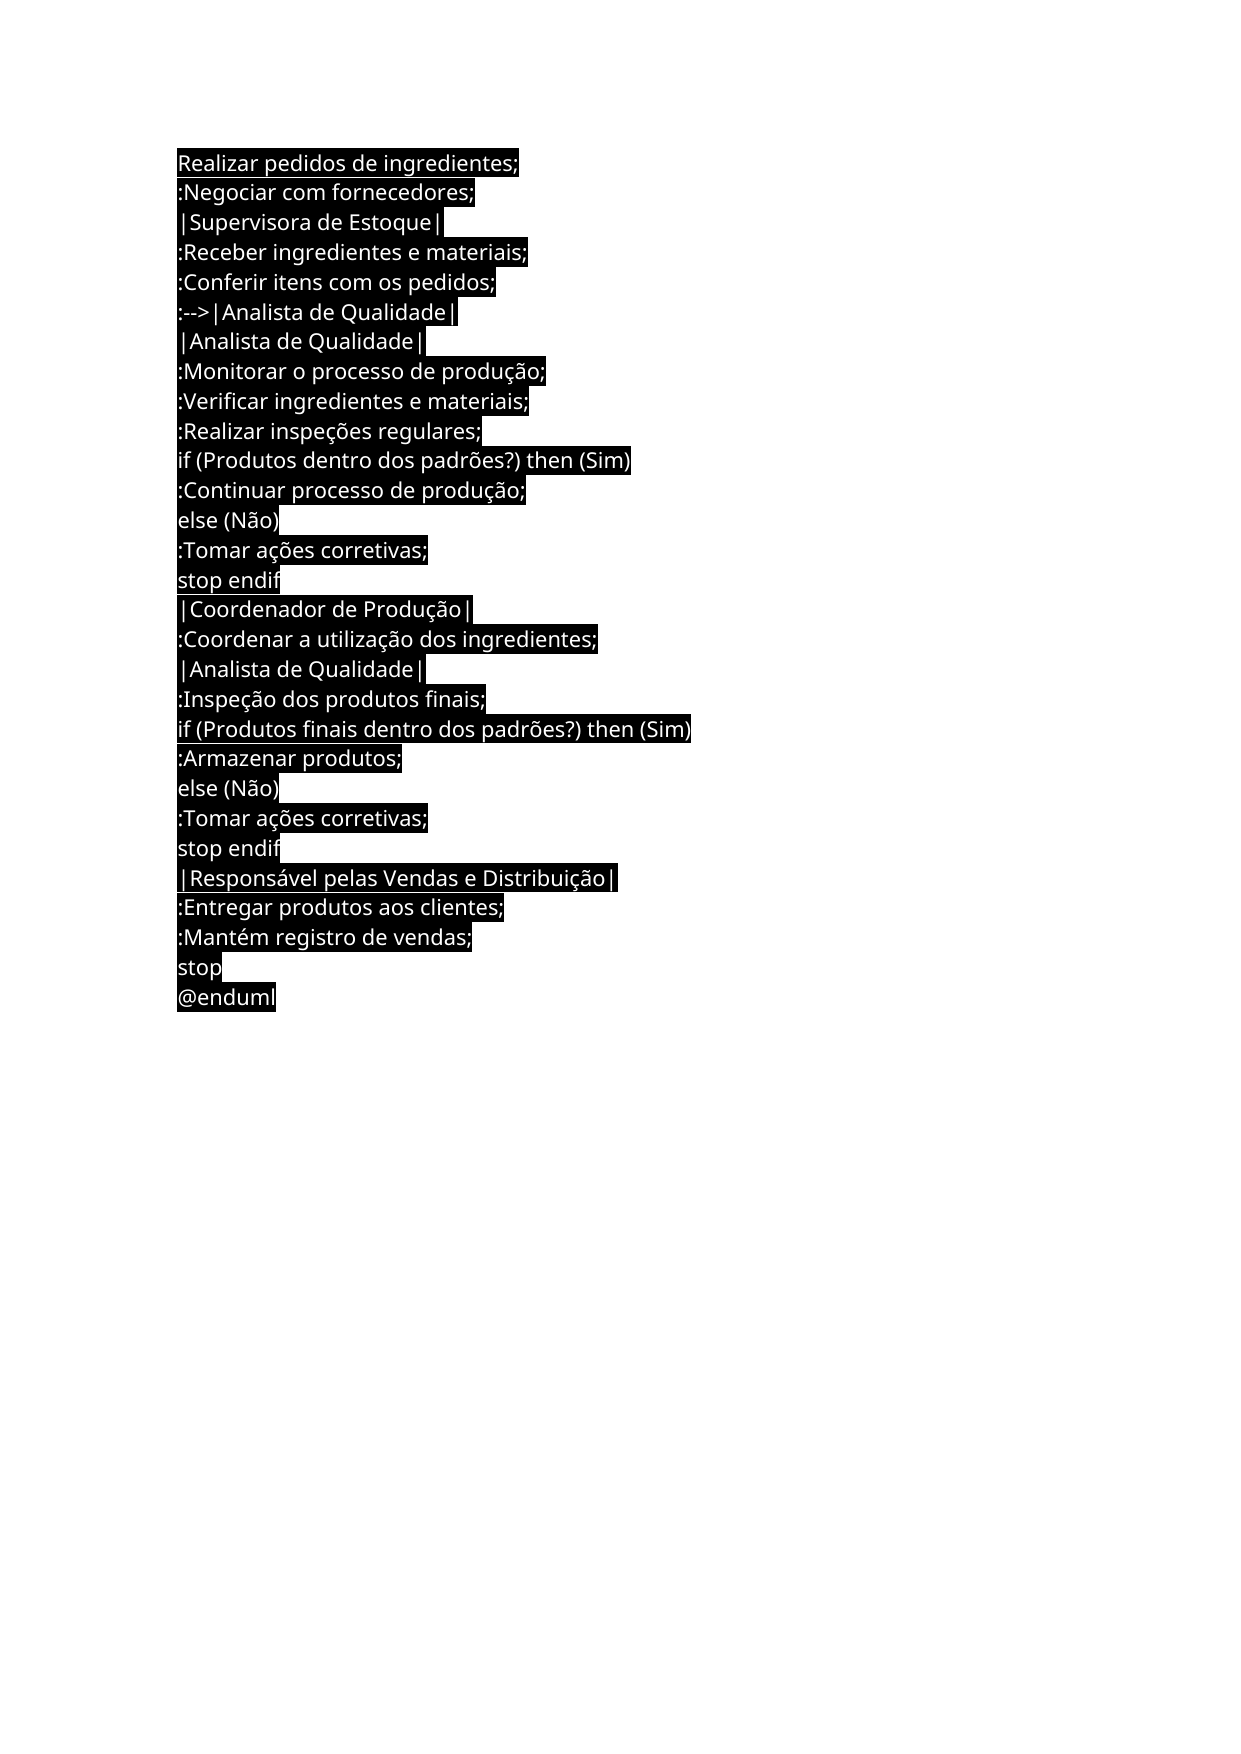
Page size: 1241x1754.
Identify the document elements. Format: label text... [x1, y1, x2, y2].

text :Mantém registro de vendas; [177, 922, 1063, 952]
text :Realizar inspeções regulares; [177, 416, 1063, 446]
text :Coordenar a utilização dos ingredientes; [177, 624, 1063, 654]
text |Analista de Qualidade| [177, 654, 1063, 684]
text :Tomar ações corretivas; [177, 803, 1063, 833]
text stop endif [177, 833, 1063, 863]
text |Responsável pelas Vendas e Distribuição| [177, 863, 1063, 892]
text :Conferir itens com os pedidos; [177, 267, 1063, 297]
text |Coordenador de Produção| [177, 594, 1063, 624]
text :Armazenar produtos; [177, 743, 1063, 773]
text :Verificar ingredientes e materiais; [177, 386, 1063, 416]
text else (Não) [177, 505, 1063, 535]
text stop [177, 952, 1063, 982]
text if (Produtos finais dentro dos padrões?) then (Sim) [177, 714, 1063, 743]
text else (Não) [177, 773, 1063, 803]
text |Analista de Qualidade| [177, 326, 1063, 356]
text stop endif [177, 565, 1063, 594]
text :Continuar processo de produção; [177, 475, 1063, 505]
text :Inspeção dos produtos finais; [177, 684, 1063, 714]
text :Monitorar o processo de produção; [177, 356, 1063, 386]
text |Supervisora de Estoque| [177, 207, 1063, 237]
text :Negociar com fornecedores; [177, 177, 1063, 207]
text if (Produtos dentro dos padrões?) then (Sim) [177, 446, 1063, 475]
text Realizar pedidos de ingredientes; [177, 148, 1063, 177]
text :Receber ingredientes e materiais; [177, 237, 1063, 267]
text :Tomar ações corretivas; [177, 535, 1063, 565]
text :Entregar produtos aos clientes; [177, 892, 1063, 922]
text @enduml [177, 982, 1063, 1012]
text :-->|Analista de Qualidade| [177, 297, 1063, 326]
